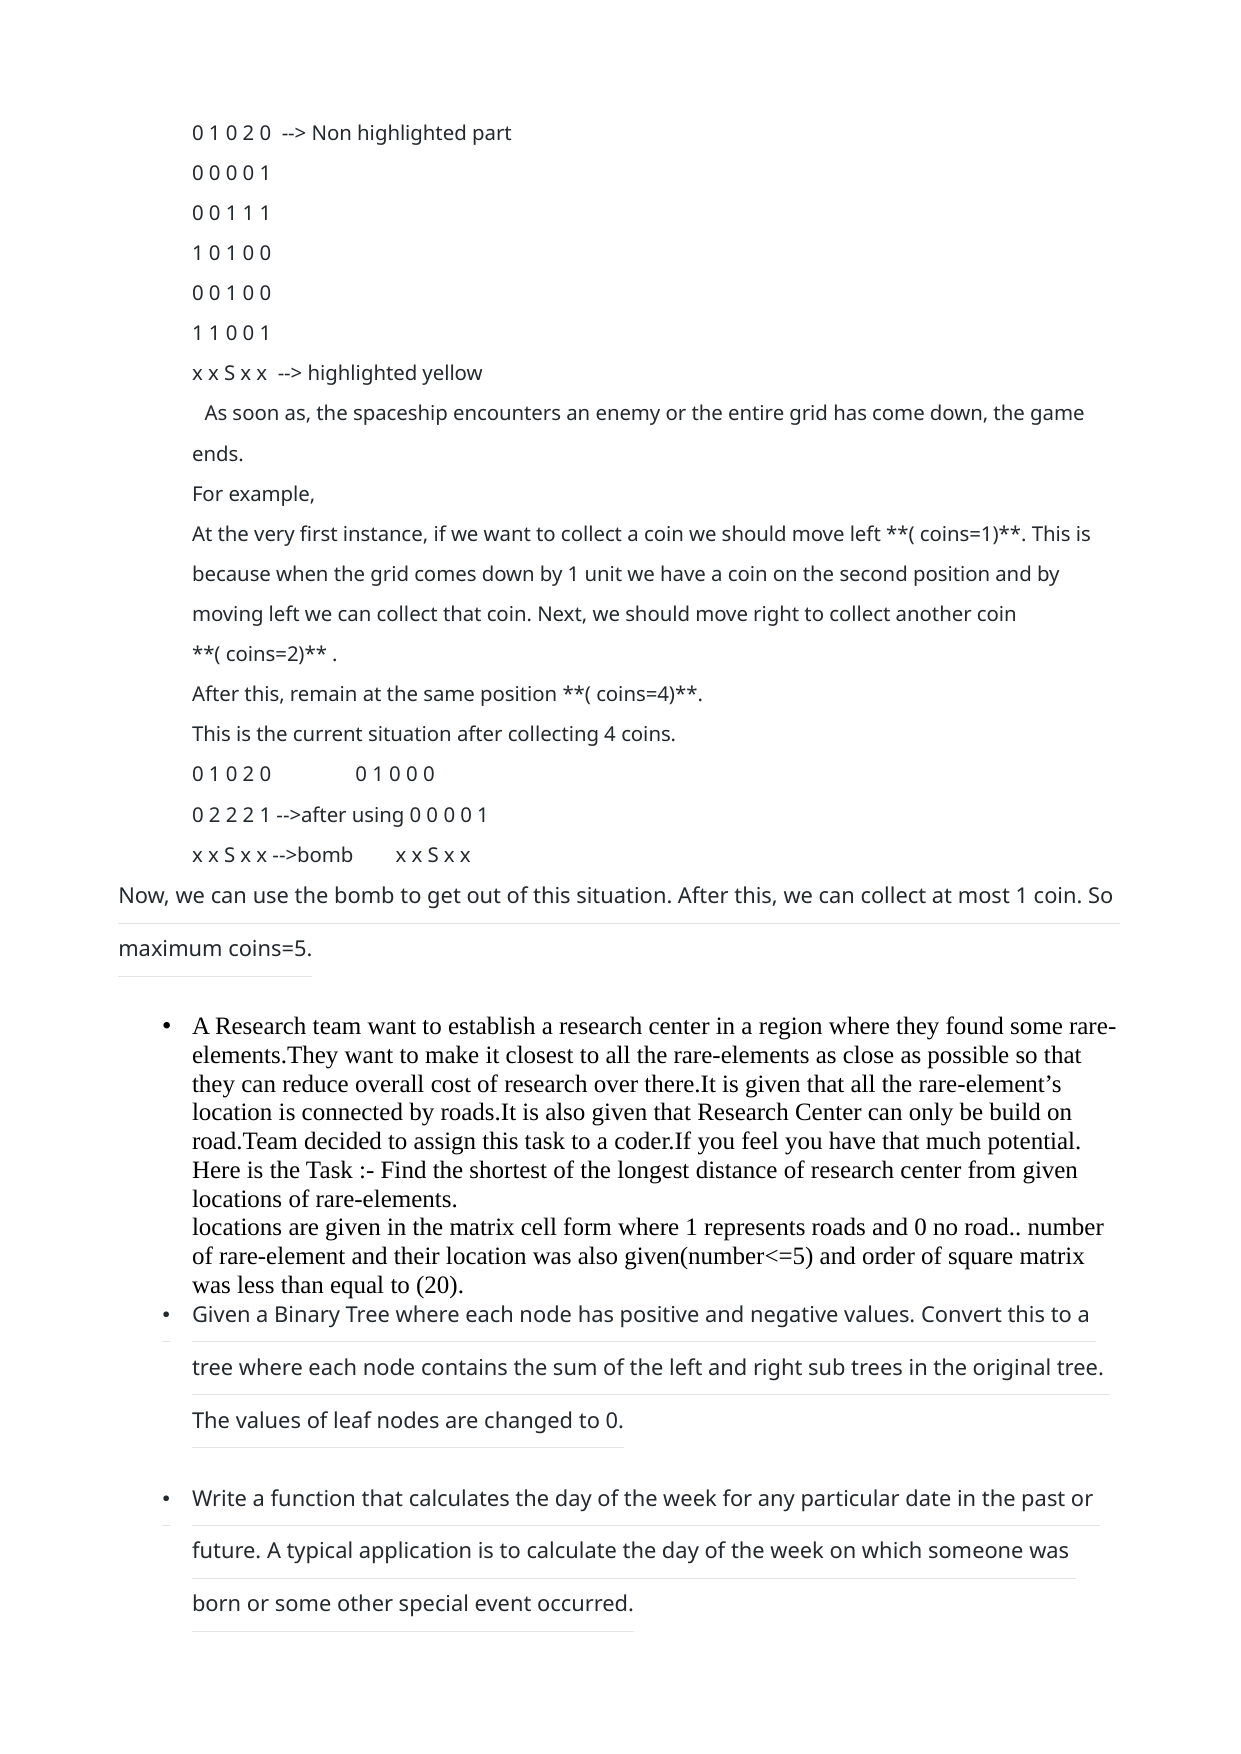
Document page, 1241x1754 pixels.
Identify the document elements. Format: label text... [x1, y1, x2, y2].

list After this, remain at the same position **( coins=4)**. [162, 680, 1122, 708]
list At the very first instance, if we want to collect a coin we should move left **( coins=1)**. This is because when the grid comes down by 1 unit we have a coin on the second position and by moving left we can collect that coin. Next, we should move right to collect another coin **( coins=2)** . [162, 519, 1122, 667]
list x x S x x -->bomb x x S x x [162, 840, 1122, 868]
list For example, [162, 479, 1122, 507]
list 0 2 2 2 1 -->after using 0 0 0 0 1 [162, 800, 1122, 828]
list 1 1 0 0 1 [162, 319, 1122, 346]
list As soon as, the spaceship encounters an enemy or the entire grid has come down, the game ends. [162, 399, 1122, 467]
list 0 0 1 1 1 [162, 198, 1122, 226]
list 0 0 0 0 1 [162, 158, 1122, 186]
text Now, we can use the bomb to get out of this situation. After this, we can collect at most 1 coin. So maximum coins=5. [118, 880, 1122, 976]
list Given a Binary Tree where each node has positive and negative values. Convert this to a tree where each node contains the sum of the left and right sub trees in the original tree. The values of leaf nodes are changed to 0. [162, 1299, 1122, 1447]
list A Research team want to establish a research center in a region where they found some rare-elements.They want to make it closest to all the rare-elements as close as possible so that they can reduce overall cost of research over there.It is given that all the rare-element’s location is connected by roads.It is also given that Research Center can only be build on road.Team decided to assign this task to a coder.If you feel you have that much potential. Here is the Task :- Find the shortest of the longest distance of research center from given locations of rare-elements. locations are given in the matrix cell form where 1 represents roads and 0 no road.. number of rare-element and their location was also given(number<=5) and order of square matrix was less than equal to (20). [162, 1011, 1122, 1299]
list 1 0 1 0 0 [162, 238, 1122, 266]
list 0 1 0 2 0 0 1 0 0 0 [162, 760, 1122, 788]
list 0 1 0 2 0 --> Non highlighted part [162, 118, 1122, 146]
list x x S x x --> highlighted yellow [162, 359, 1122, 386]
list 0 0 1 0 0 [162, 278, 1122, 306]
list This is the current situation after collecting 4 coins. [162, 720, 1122, 748]
list Write a function that calculates the day of the week for any particular date in the past or future. A typical application is to calculate the day of the week on which someone was born or some other special event occurred. [162, 1482, 1122, 1631]
